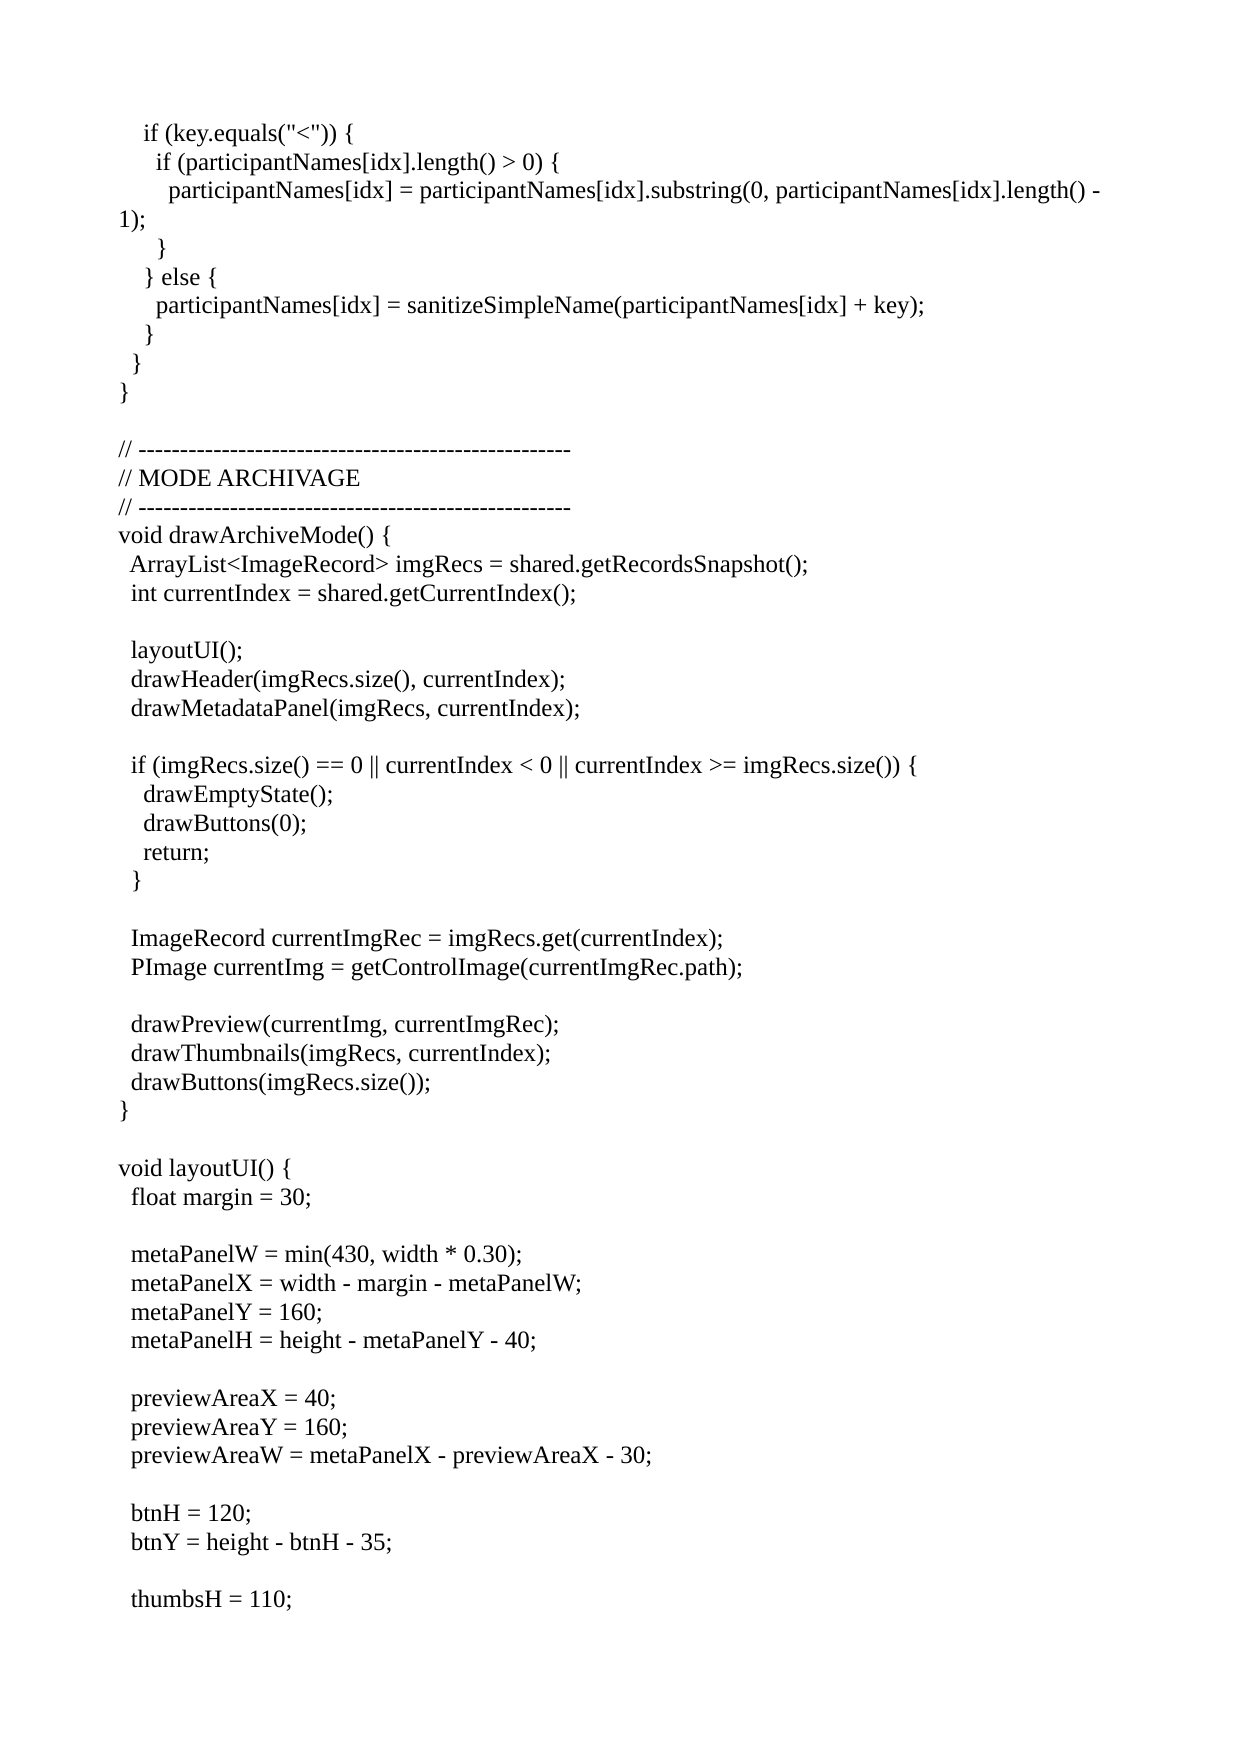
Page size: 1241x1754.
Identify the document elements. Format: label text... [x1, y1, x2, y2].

text } [118, 319, 1122, 348]
text metaPanelX = width - margin - metaPanelW; [118, 1268, 1122, 1297]
text drawMetadataPanel(imgRecs, currentIndex); [118, 693, 1122, 722]
text participantNames[idx] = sanitizeSimpleName(participantNames[idx] + key); [118, 291, 1122, 319]
text } else { [118, 262, 1122, 291]
text return; [118, 837, 1122, 866]
text void layoutUI() { [118, 1153, 1122, 1182]
text drawButtons(0); [118, 808, 1122, 837]
text previewAreaY = 160; [118, 1412, 1122, 1441]
text // MODE ARCHIVAGE [118, 463, 1122, 492]
text // ---------------------------------------------------- [118, 492, 1122, 521]
text drawHeader(imgRecs.size(), currentIndex); [118, 664, 1122, 693]
text if (key.equals("<")) { [118, 118, 1122, 147]
text drawPreview(currentImg, currentImgRec); [118, 1009, 1122, 1038]
text if (participantNames[idx].length() > 0) { [118, 147, 1122, 176]
text metaPanelH = height - metaPanelY - 40; [118, 1326, 1122, 1354]
text previewAreaX = 40; [118, 1383, 1122, 1412]
text float margin = 30; [118, 1182, 1122, 1211]
text drawButtons(imgRecs.size()); [118, 1067, 1122, 1096]
text } [118, 377, 1122, 406]
text ImageRecord currentImgRec = imgRecs.get(currentIndex); [118, 923, 1122, 952]
text drawThumbnails(imgRecs, currentIndex); [118, 1038, 1122, 1067]
text metaPanelW = min(430, width * 0.30); [118, 1239, 1122, 1268]
text } [118, 866, 1122, 894]
text btnH = 120; [118, 1498, 1122, 1527]
text int currentIndex = shared.getCurrentIndex(); [118, 578, 1122, 607]
text previewAreaW = metaPanelX - previewAreaX - 30; [118, 1441, 1122, 1469]
text } [118, 233, 1122, 262]
text } [118, 1096, 1122, 1124]
text thumbsH = 110; [118, 1584, 1122, 1613]
text void drawArchiveMode() { [118, 521, 1122, 549]
text PImage currentImg = getControlImage(currentImgRec.path); [118, 952, 1122, 981]
text drawEmptyState(); [118, 779, 1122, 808]
text participantNames[idx] = participantNames[idx].substring(0, participantNames[idx].length() - 1); [118, 176, 1122, 233]
text metaPanelY = 160; [118, 1297, 1122, 1326]
text } [118, 348, 1122, 377]
text if (imgRecs.size() == 0 || currentIndex < 0 || currentIndex >= imgRecs.size()) { [118, 751, 1122, 779]
text ArrayList<ImageRecord> imgRecs = shared.getRecordsSnapshot(); [118, 549, 1122, 578]
text layoutUI(); [118, 636, 1122, 664]
text btnY = height - btnH - 35; [118, 1527, 1122, 1556]
text // ---------------------------------------------------- [118, 434, 1122, 463]
